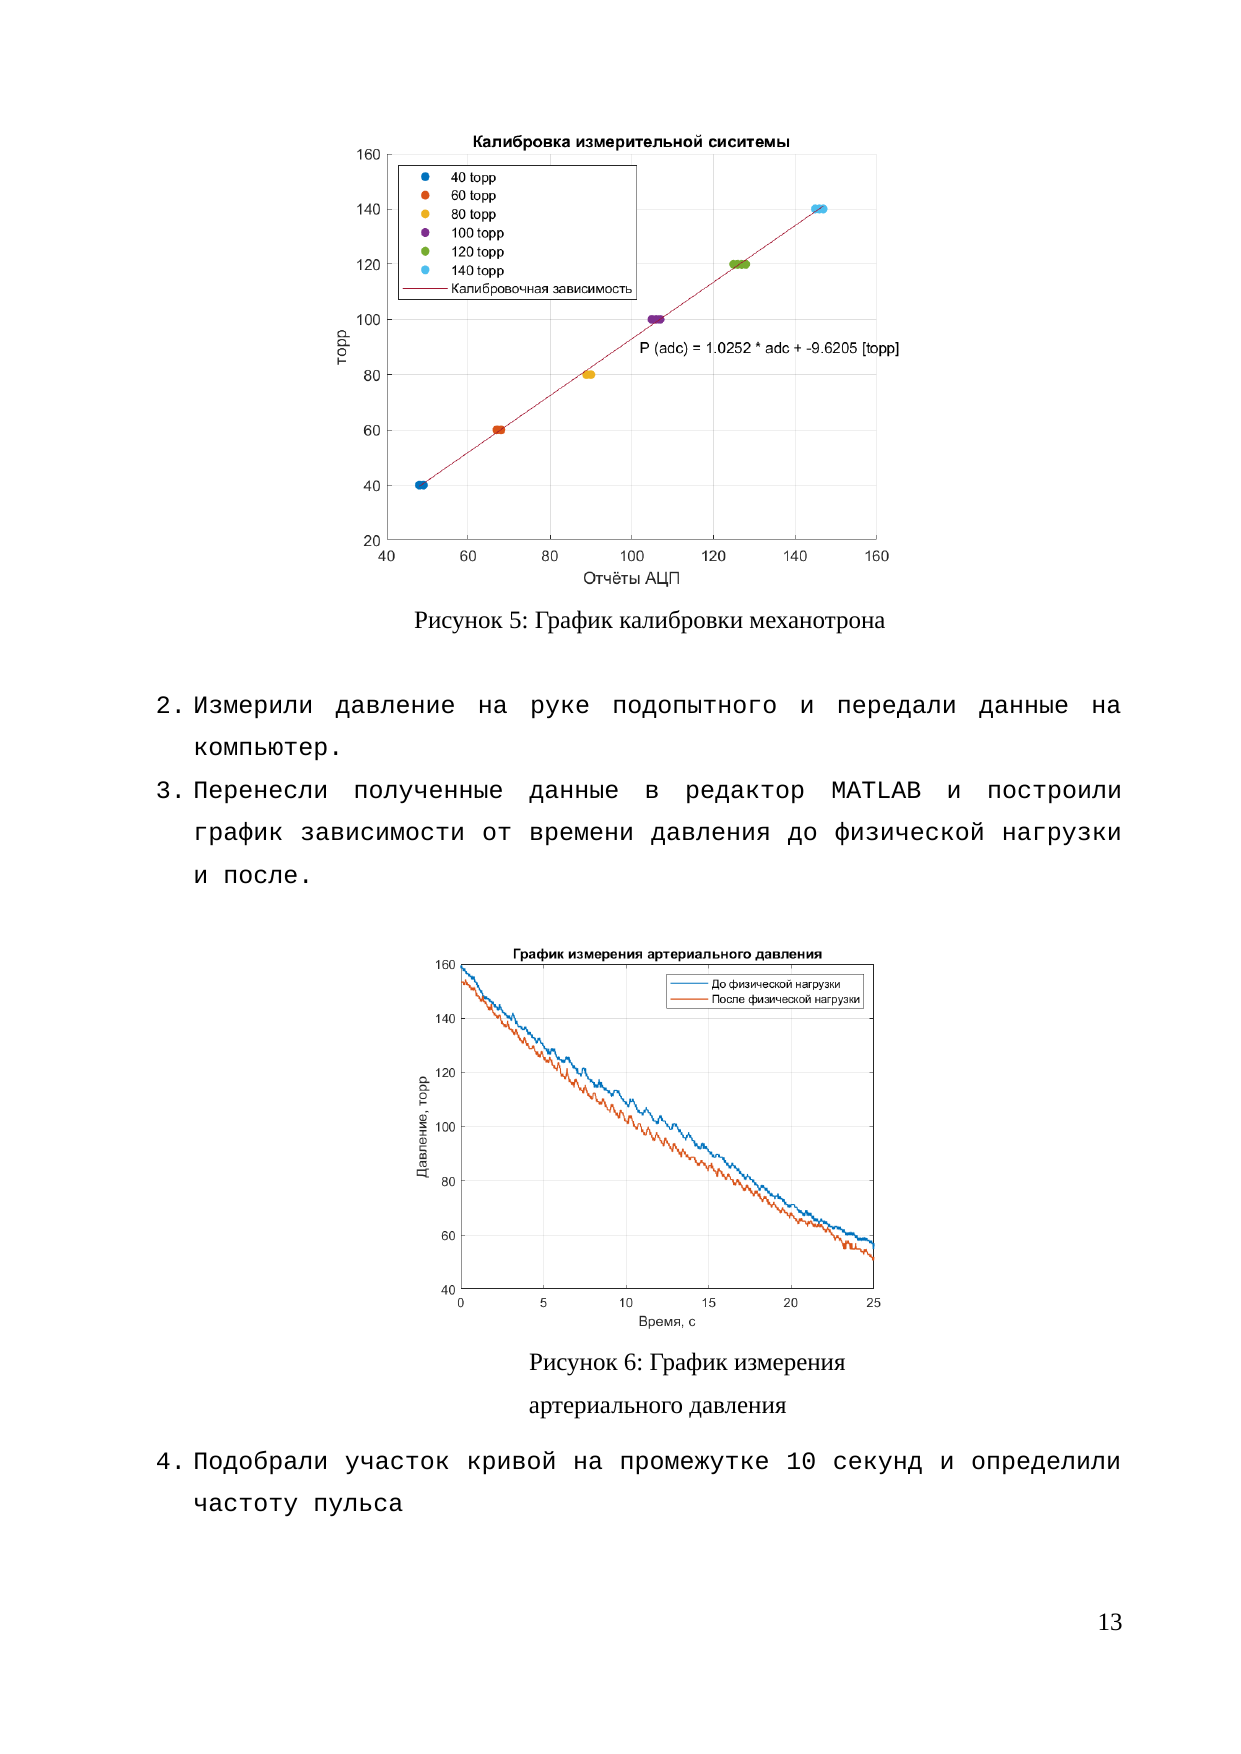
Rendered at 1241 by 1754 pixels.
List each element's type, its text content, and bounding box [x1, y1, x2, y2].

list Перенесли полученные данные в редактор MATLAB и построили график зависимости от времени давления до физической нагрузки и после. [156, 777, 1122, 891]
picture [391, 934, 924, 1333]
list Подобрали участок кривой на промежутке 10 секунд и определили частоту пульса [156, 1448, 1122, 1519]
list Измерили давление на руке подопытного и передали данные на компьютер. [156, 692, 1122, 763]
text Рисунок 5: График калибровки механотрона [304, 592, 936, 634]
list Рисунок 6: График измерения артериального давления [392, 1333, 923, 1419]
picture [304, 118, 936, 592]
